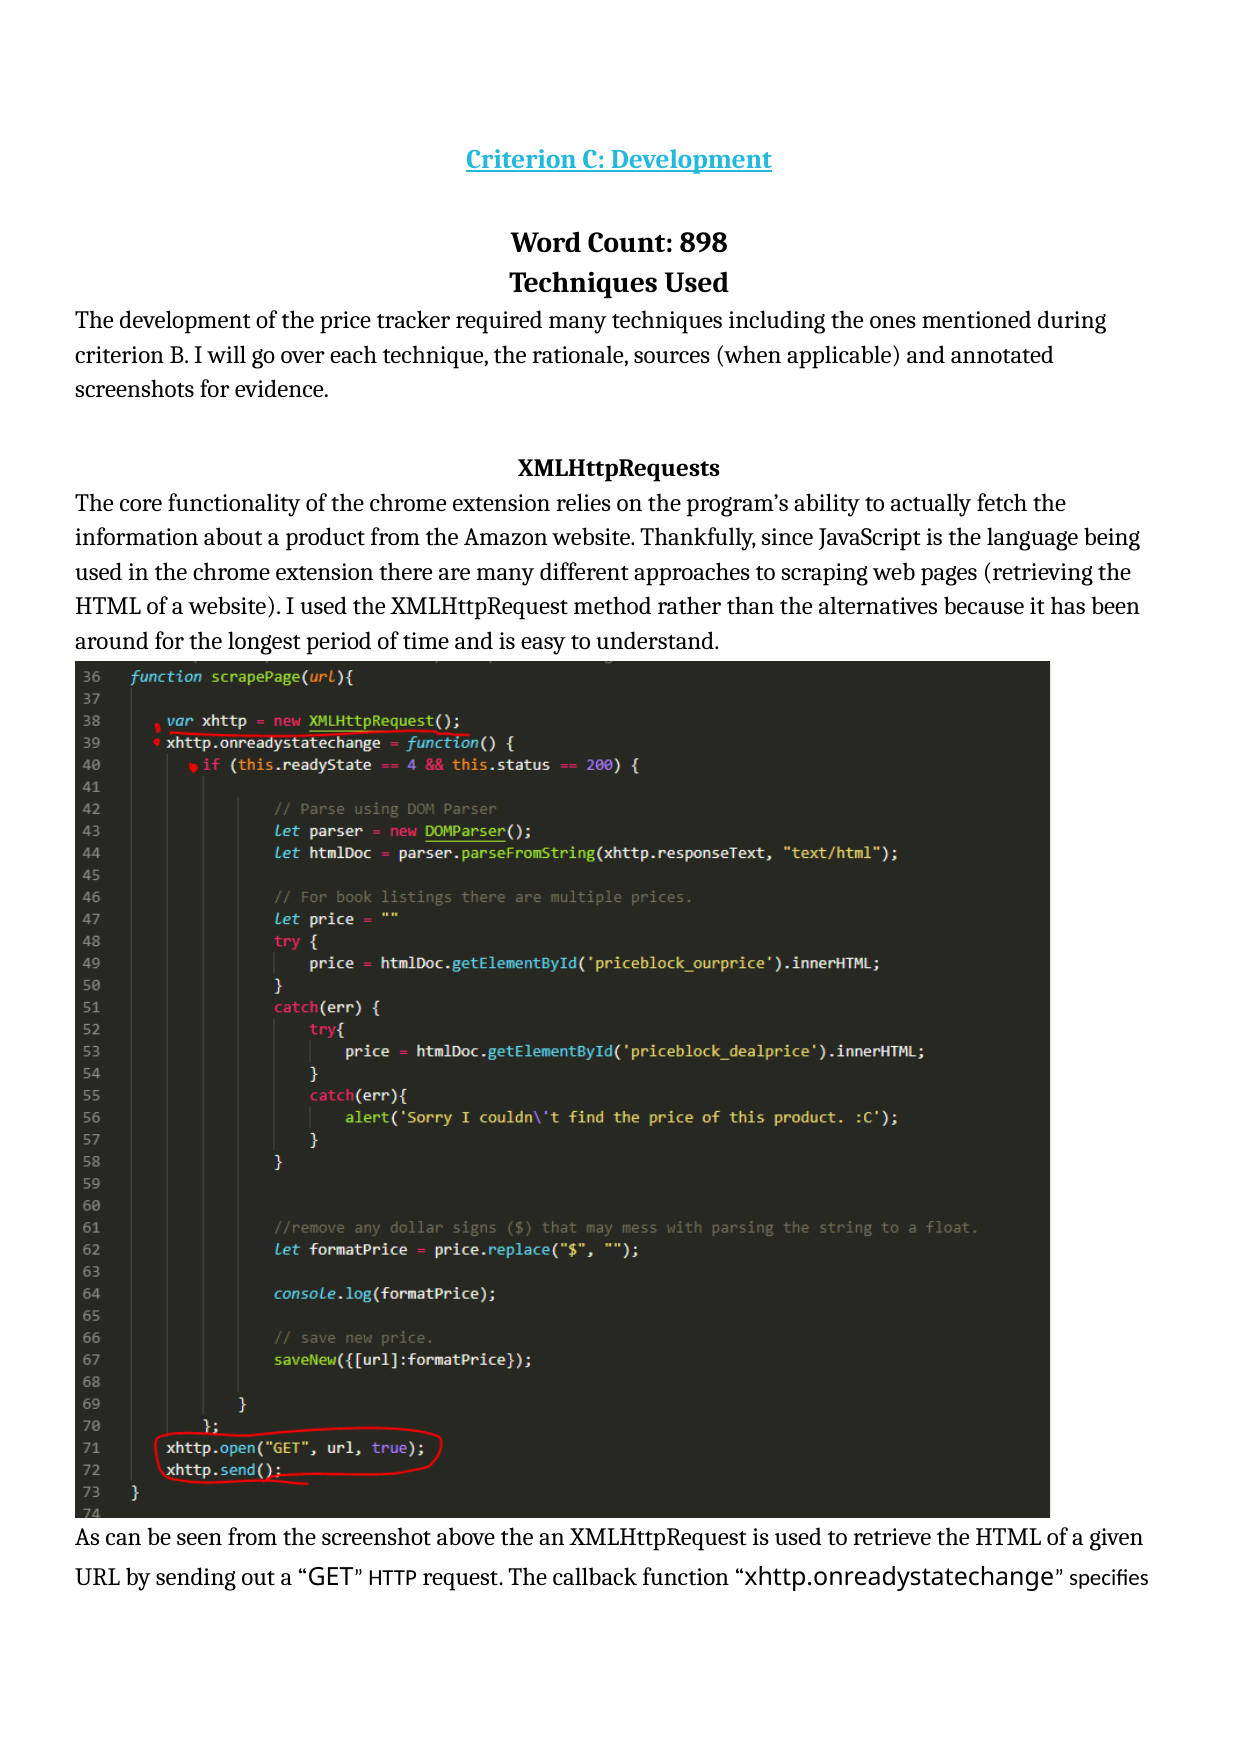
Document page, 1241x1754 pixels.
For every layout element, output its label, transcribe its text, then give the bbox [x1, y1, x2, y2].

text XMLHttpRequests [75, 454, 1163, 483]
text The core functionality of the chrome extension relies on the program’s ability to actually fetch the information about a product from the Amazon website. Thankfully, since JavaScript is the language being used in the chrome extension there are many different approaches to scraping web pages (retrieving the HTML of a website). I used the XMLHttpRequest method rather than the alternatives because it has been around for the longest period of time and is easy to understand. [75, 489, 1163, 656]
text Techniques Used [75, 266, 1163, 299]
text Word Count: 898 [75, 226, 1163, 259]
text As can be seen from the screenshot above the an XMLHttpRequest is used to retrieve the HTML of a given URL by sending out a “GET” HTTP request. The callback function “xhttp.onreadystatechange” specifies [75, 1523, 1163, 1593]
text The development of the price tracker required many techniques including the ones mentioned during criterion B. I will go over each technique, the rationale, sources (when applicable) and annotated screenshots for evidence. [75, 306, 1163, 404]
picture [75, 661, 1050, 1518]
text Criterion C: Development [75, 144, 1163, 175]
